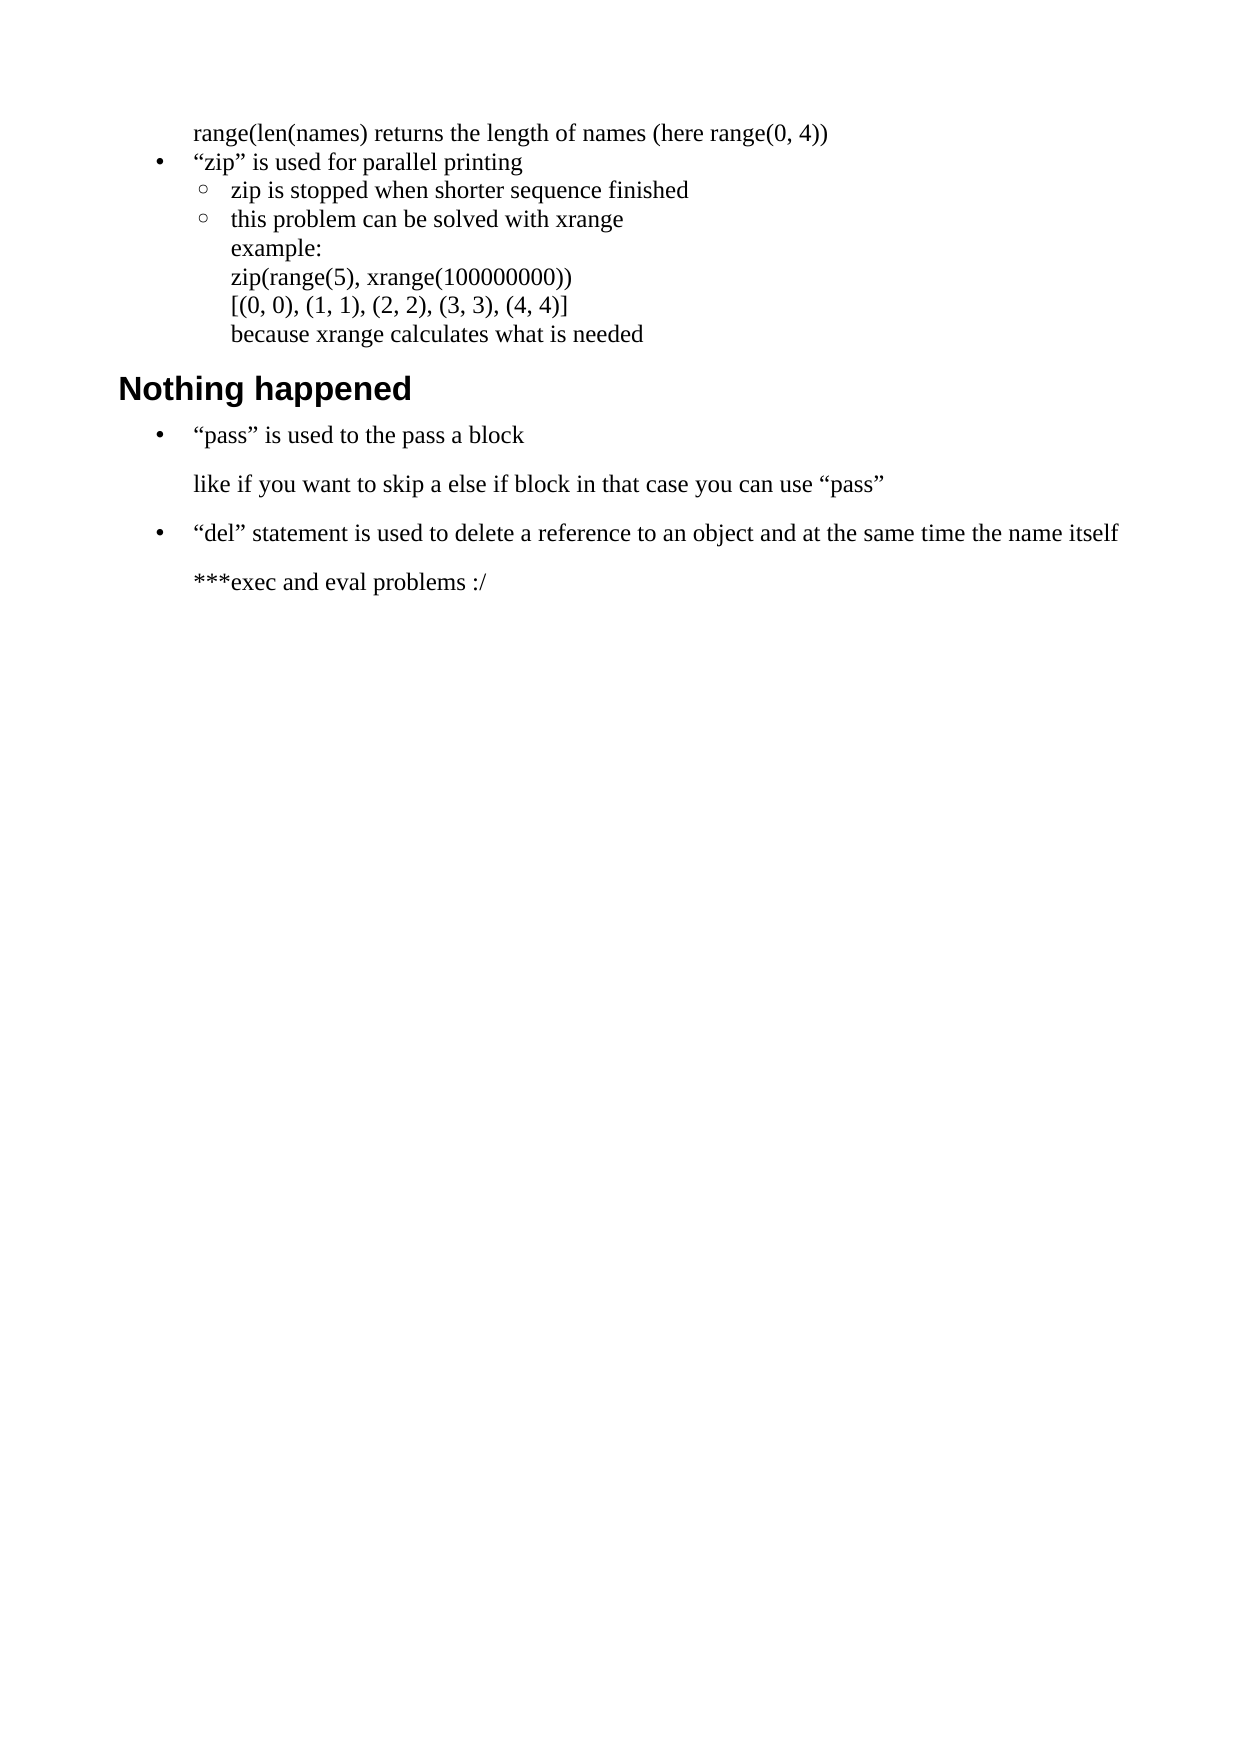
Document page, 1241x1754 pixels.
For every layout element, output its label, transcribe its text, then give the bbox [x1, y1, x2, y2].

list because xrange calculates what is needed [193, 319, 1122, 348]
list “pass” is used to the pass a block [156, 420, 1122, 449]
list [(0, 0), (1, 1), (2, 2), (3, 3), (4, 4)] [193, 291, 1122, 319]
list ***exec and eval problems :/ [156, 567, 1122, 596]
list range(len(names) returns the length of names (here range(0, 4)) [156, 118, 1122, 147]
list like if you want to skip a else if block in that case you can use “pass” [156, 469, 1122, 498]
list this problem can be solved with xrange [193, 204, 1122, 233]
subtitle Nothing happened [118, 369, 1122, 408]
list “zip” is used for parallel printing [156, 147, 1122, 176]
list example: [193, 233, 1122, 262]
list “del” statement is used to delete a reference to an object and at the same time the name itself [156, 518, 1122, 547]
list zip is stopped when shorter sequence finished [193, 176, 1122, 204]
list zip(range(5), xrange(100000000)) [193, 262, 1122, 291]
